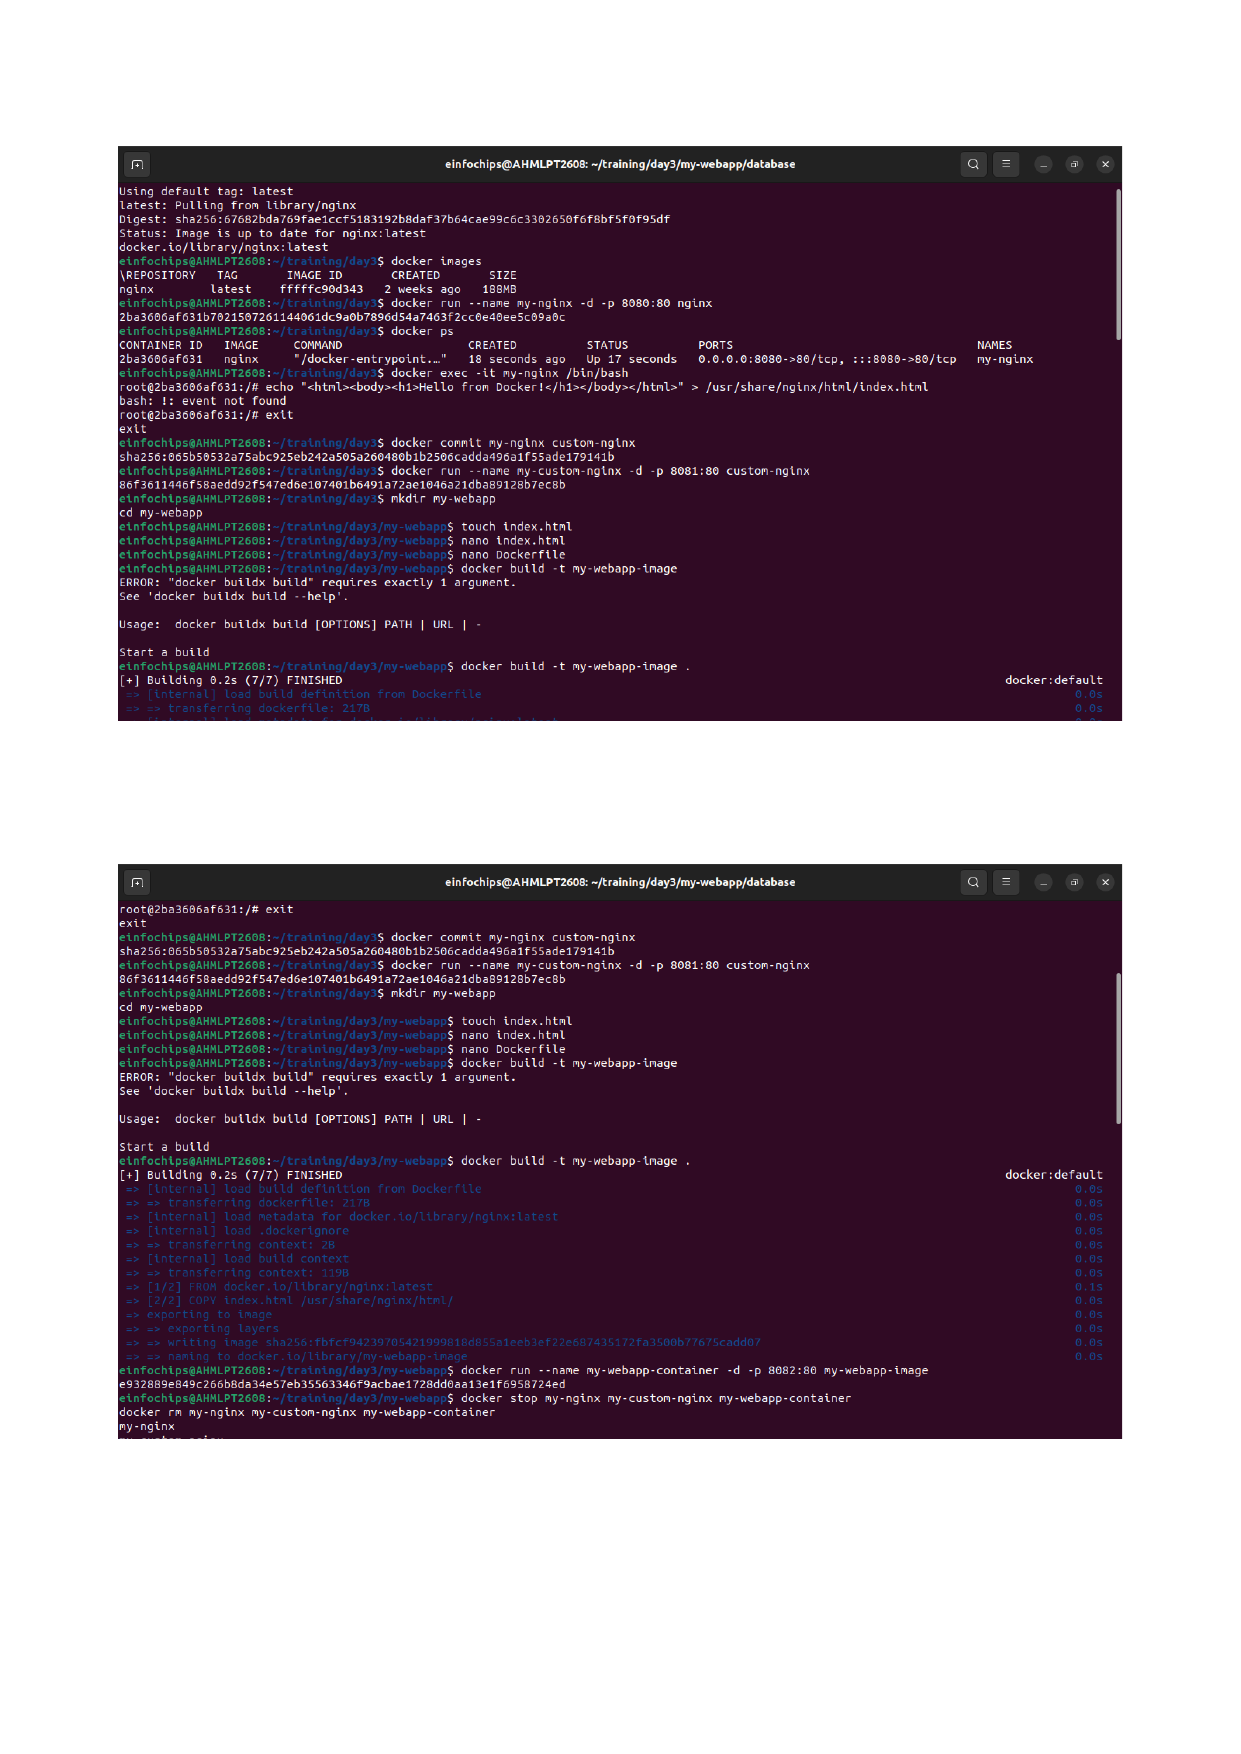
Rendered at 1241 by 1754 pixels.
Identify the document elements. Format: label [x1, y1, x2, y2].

picture [118, 864, 1123, 1439]
picture [118, 146, 1123, 721]
